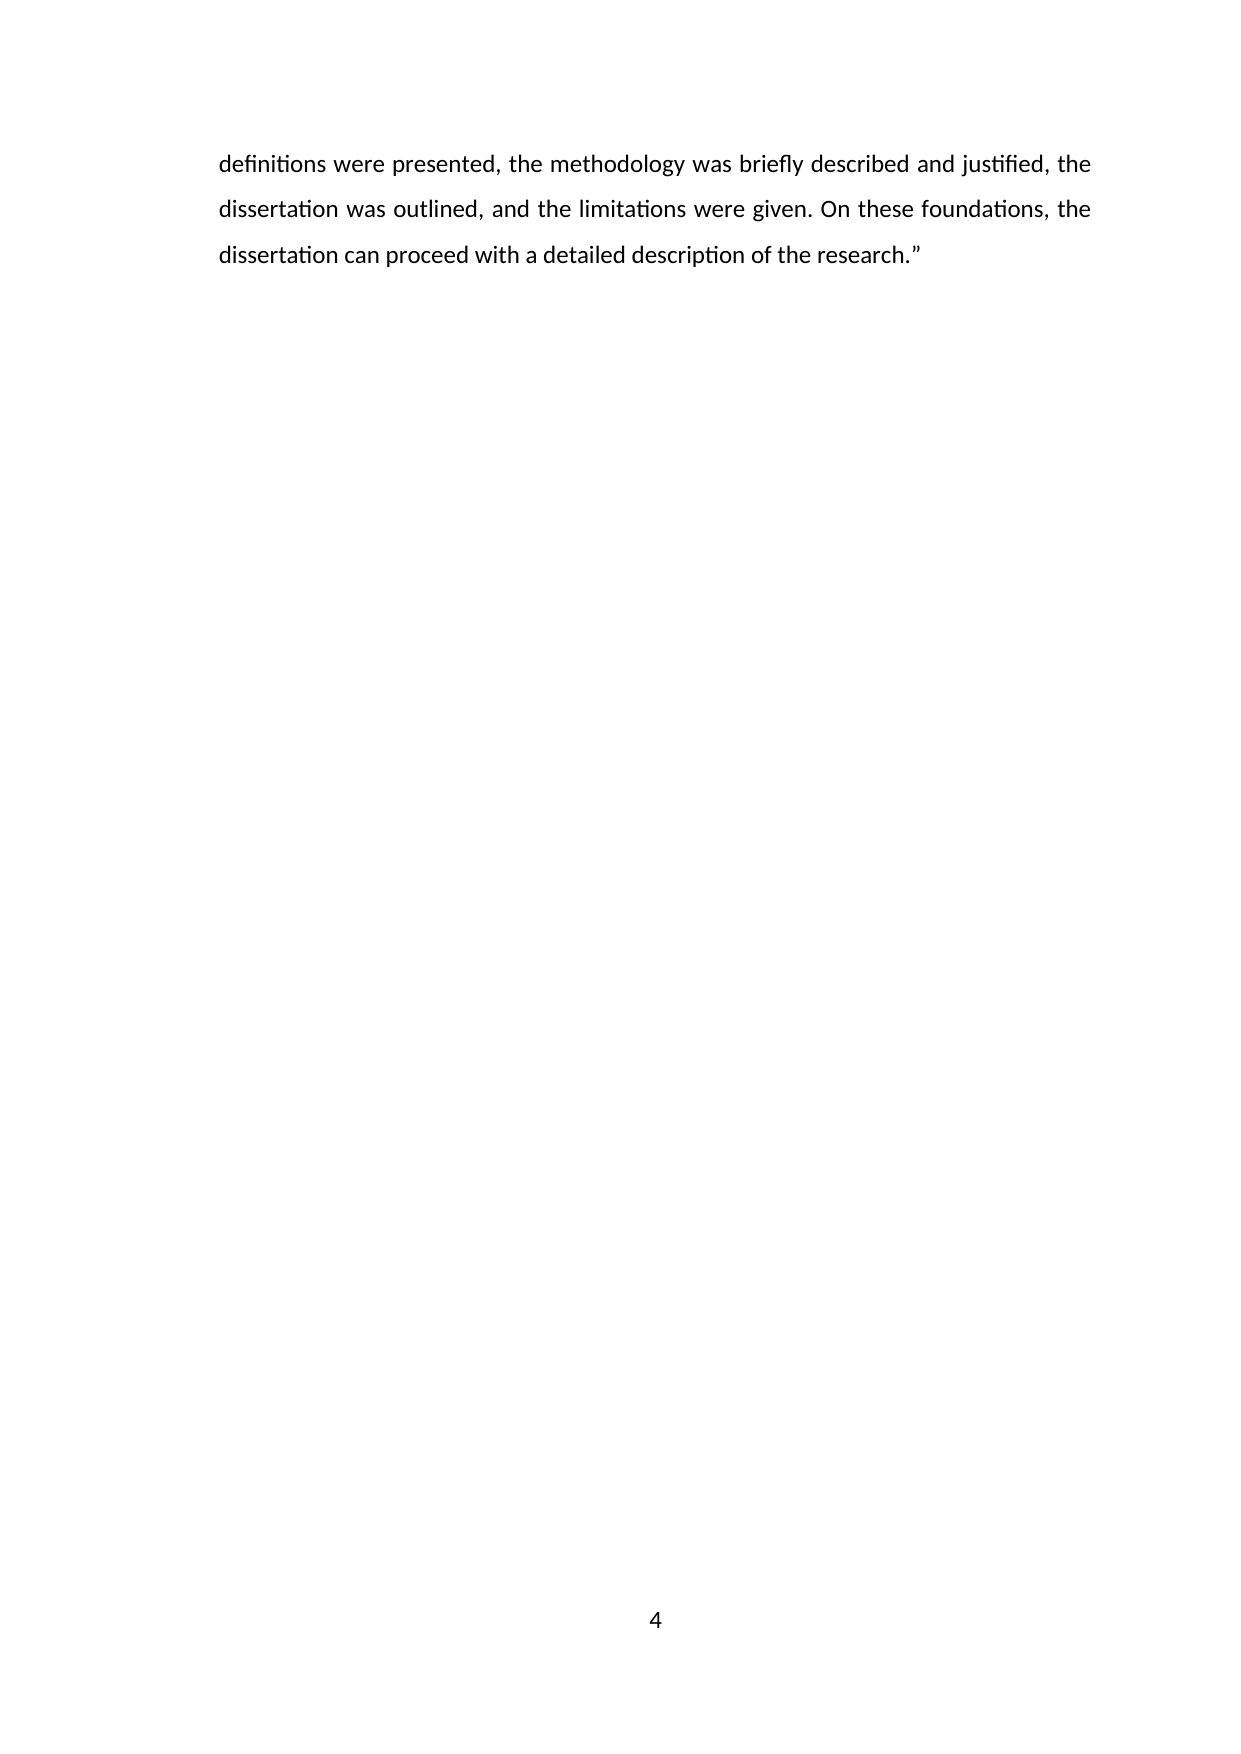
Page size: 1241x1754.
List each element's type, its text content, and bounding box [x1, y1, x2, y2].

text definitions were presented, the methodology was briefly described and justified, the dissertation was outlined, and the limitations were given. On these foundations, the dissertation can proceed with a detailed description of the research.” [218, 148, 1092, 270]
